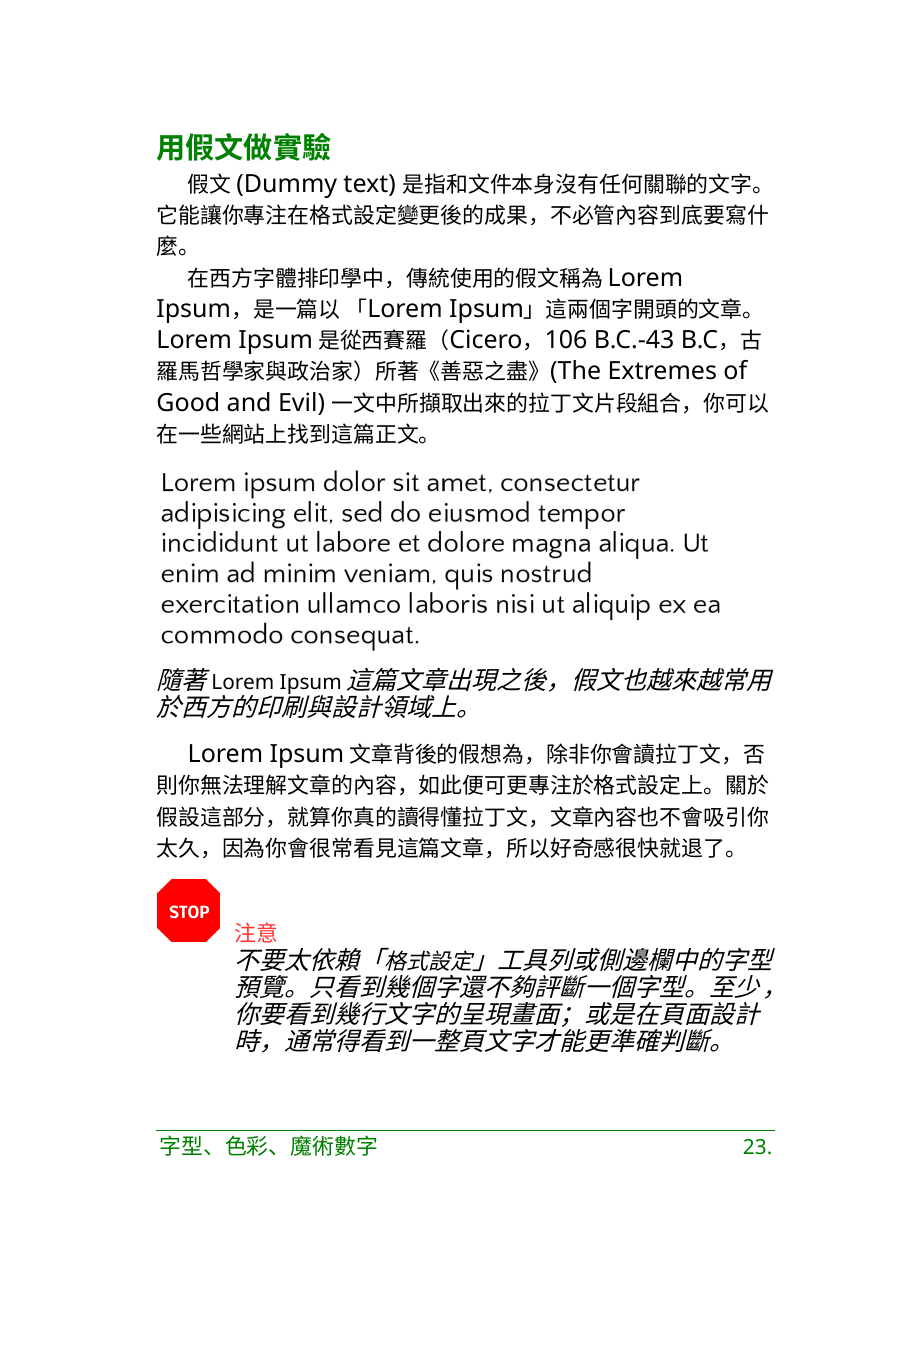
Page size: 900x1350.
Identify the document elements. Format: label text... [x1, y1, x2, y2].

text Lorem Ipsum文章背後的假想為，除非你會讀拉丁文，否則你無法理解文章的內容，如此便可更專注於格式設定上。關於假設這部分，就算你真的讀得懂拉丁文，文章內容也不會吸引你太久，因為你會很常看見這篇文章，所以好奇感很快就退了。 [156, 737, 775, 862]
text 不要太依賴「格式設定」工具列或側邊欄中的字型預覽。只看到幾個字還不夠評斷一個字型。至少，你要看到幾行文字的呈現畫面；或是在頁面設計時，通常得看到一整頁文字才能更準確判斷。 [234, 948, 775, 1056]
list 注意 [156, 878, 775, 948]
text 在西方字體排印學中，傳統使用的假文稱為Lorem Ipsum，是一篇以 「Lorem Ipsum」這兩個字開頭的文章。Lorem Ipsum是從西賽羅（Cicero，106 B.C.-43 B.C，古羅馬哲學家與政治家）所著《善惡之盡》(The Extremes of Good and Evil) 一文中所擷取出來的拉丁文片段組合，你可以在一些網站上找到這篇正文。 [156, 261, 775, 448]
table_cell 隨著Lorem Ipsum這篇文章出現之後，假文也越來越常用於西方的印刷與設計領域上。 [156, 660, 775, 722]
picture [156, 464, 730, 658]
picture [157, 879, 220, 942]
table_header [156, 464, 775, 660]
text 假文 (Dummy text) 是指和文件本身沒有任何關聯的文字。它能讓你專注在格式設定變更後的成果，不必管內容到底要寫什麼。 [156, 167, 775, 261]
subtitle 用假文做實驗 [156, 125, 775, 167]
